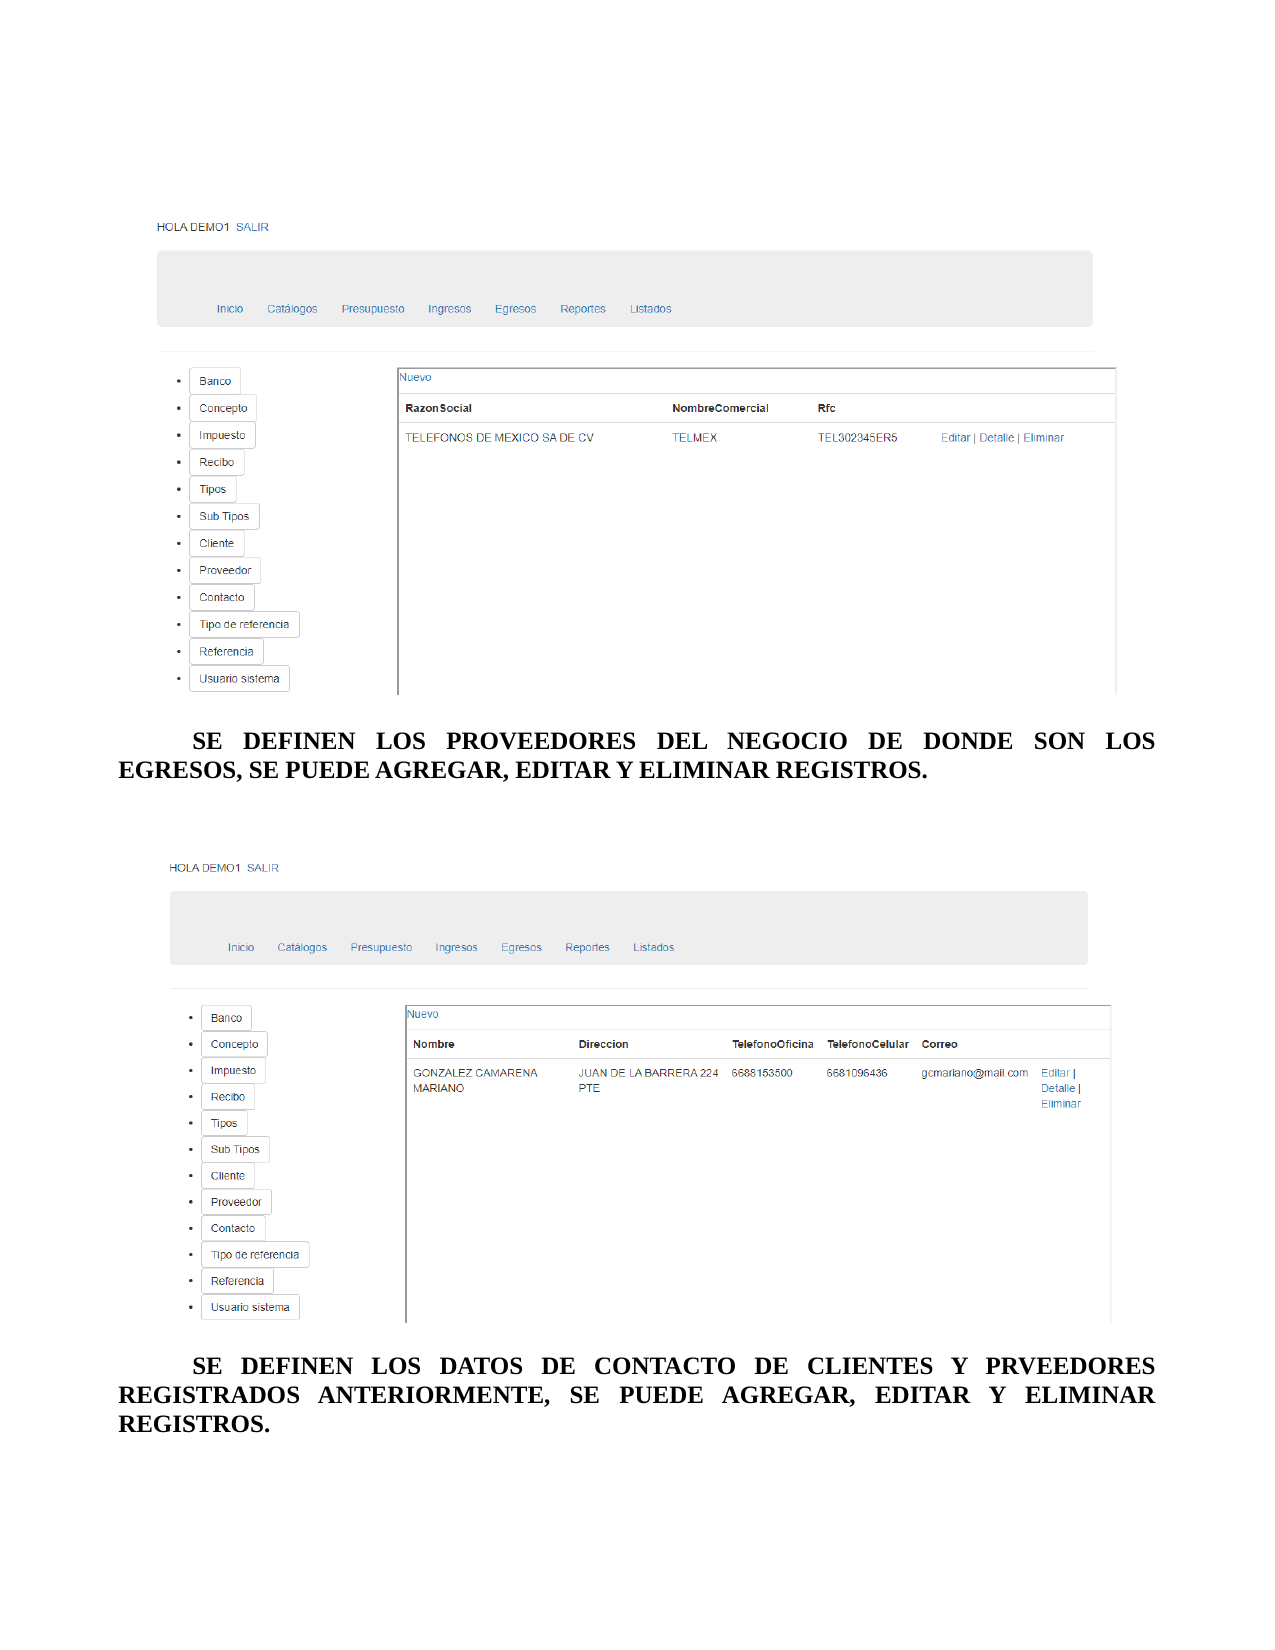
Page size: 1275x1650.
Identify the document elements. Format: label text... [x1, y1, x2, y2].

text SE DEFINEN LOS PROVEEDORES DEL NEGOCIO DE DONDE SON LOS EGRESOS, SE PUEDE AGREGAR, EDITAR Y ELIMINAR REGISTROS. [118, 726, 1157, 784]
picture [145, 841, 1130, 1323]
text SE DEFINEN LOS DATOS DE CONTACTO DE CLIENTES Y PRVEEDORES REGISTRADOS ANTERIORMENTE, SE PUEDE AGREGAR, EDITAR Y ELIMINAR REGISTROS. [118, 1351, 1157, 1437]
picture [137, 204, 1138, 698]
